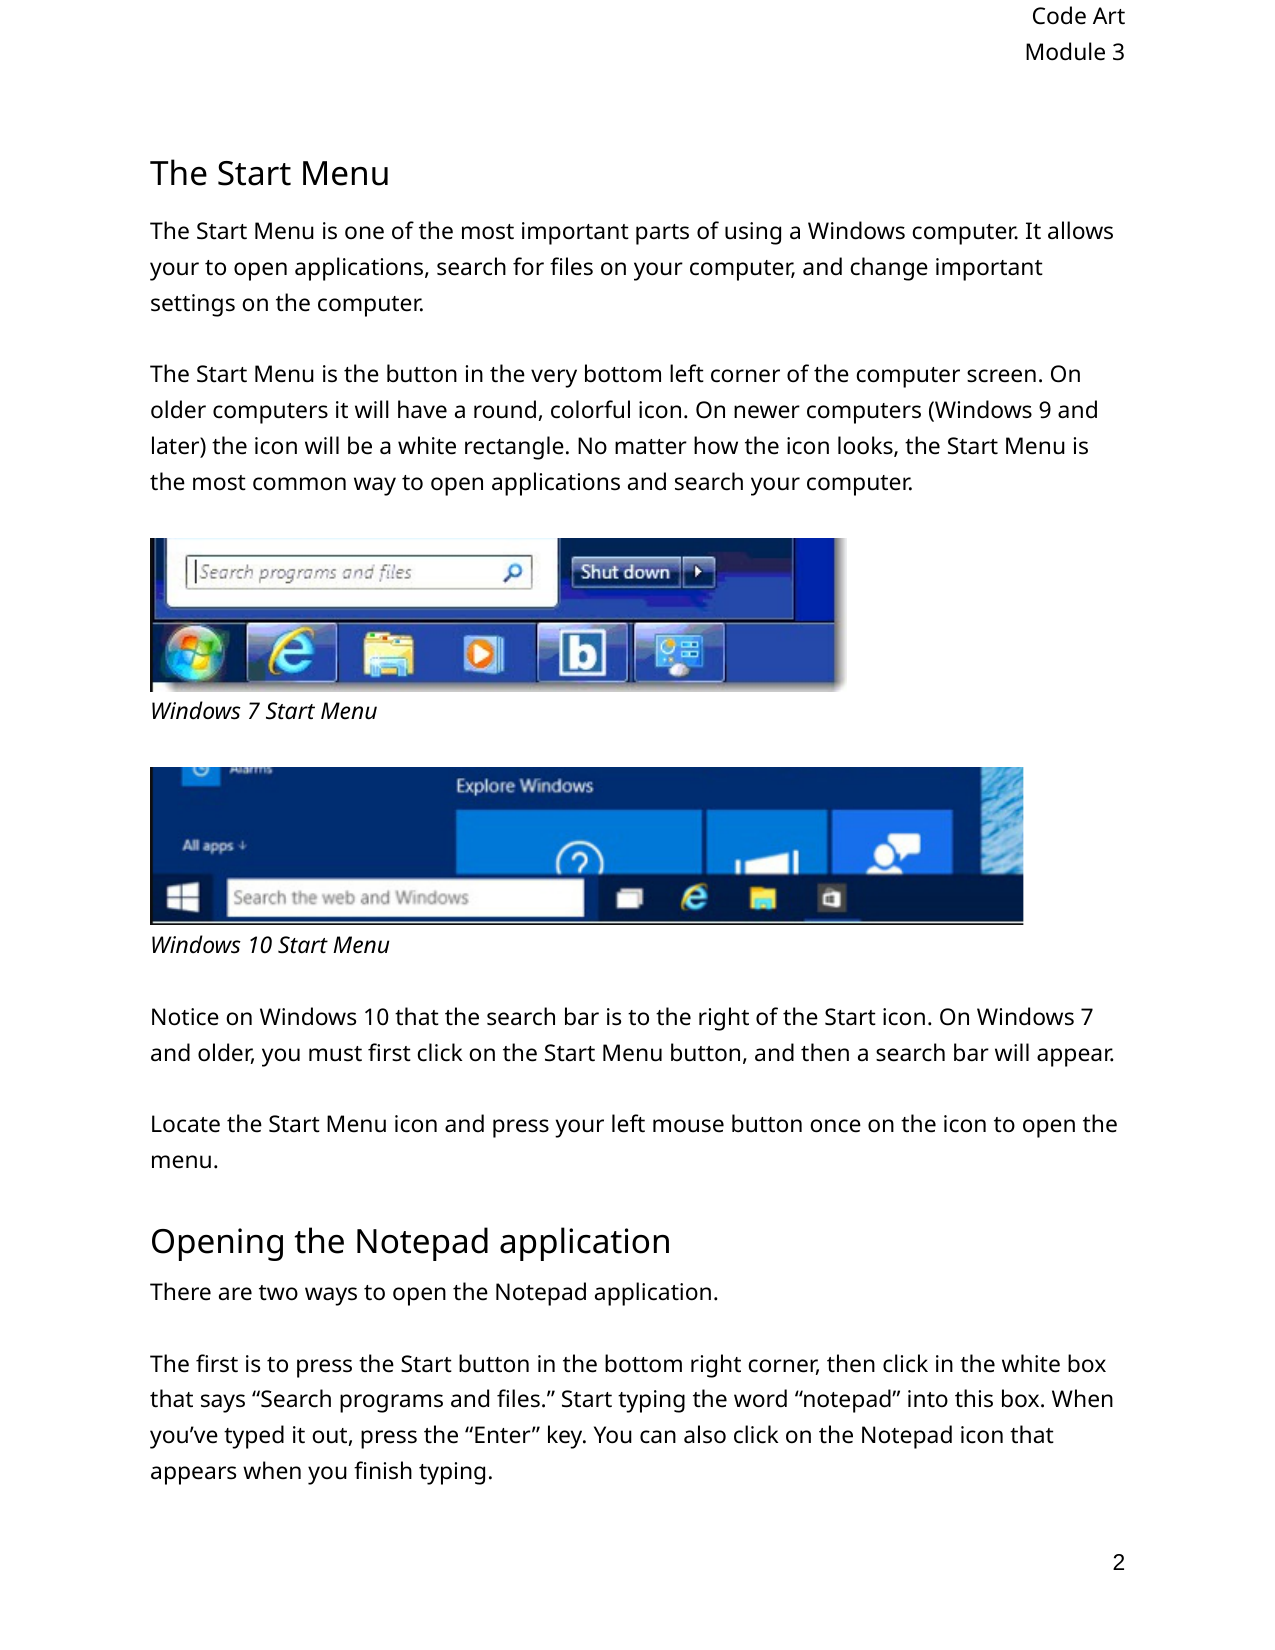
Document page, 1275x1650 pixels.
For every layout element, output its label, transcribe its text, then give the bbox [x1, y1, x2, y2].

picture [150, 767, 1024, 925]
text The first is to press the Start button in the bottom right corner, then click in the white box that says “Search programs and files.” Start typing the word “notepad” into this box. When you’ve typed it out, press the “Enter” key. You can also click on the Notepad icon that appears when you finish typing. [150, 1347, 1125, 1487]
text The Start Menu is one of the most important parts of using a Windows computer. It allows your to open applications, search for files on your computer, and change important settings on the computer. [150, 215, 1125, 318]
subtitle The Start Menu [150, 150, 1125, 195]
text Notice on Windows 10 that the search bar is to the right of the Start icon. On Windows 7 and older, you must first click on the Start Menu button, and then a search bar will appear. [150, 1001, 1125, 1068]
text There are two ways to open the Notepad application. [150, 1276, 1125, 1307]
text Windows 7 Start Menu [150, 695, 1125, 726]
text Windows 10 Start Menu [150, 929, 1125, 960]
text The Start Menu is the button in the very bottom left corner of the computer screen. On older computers it will have a round, colorful icon. On newer computers (Windows 9 and later) the icon will be a white rectangle. No matter how the icon looks, the Start Menu is the most common way to open applications and search your computer. [150, 358, 1125, 497]
subtitle Opening the Notepad application [150, 1218, 1125, 1263]
picture [150, 538, 847, 692]
text Locate the Start Menu icon and press your left mouse button once on the icon to open the menu. [150, 1108, 1125, 1176]
